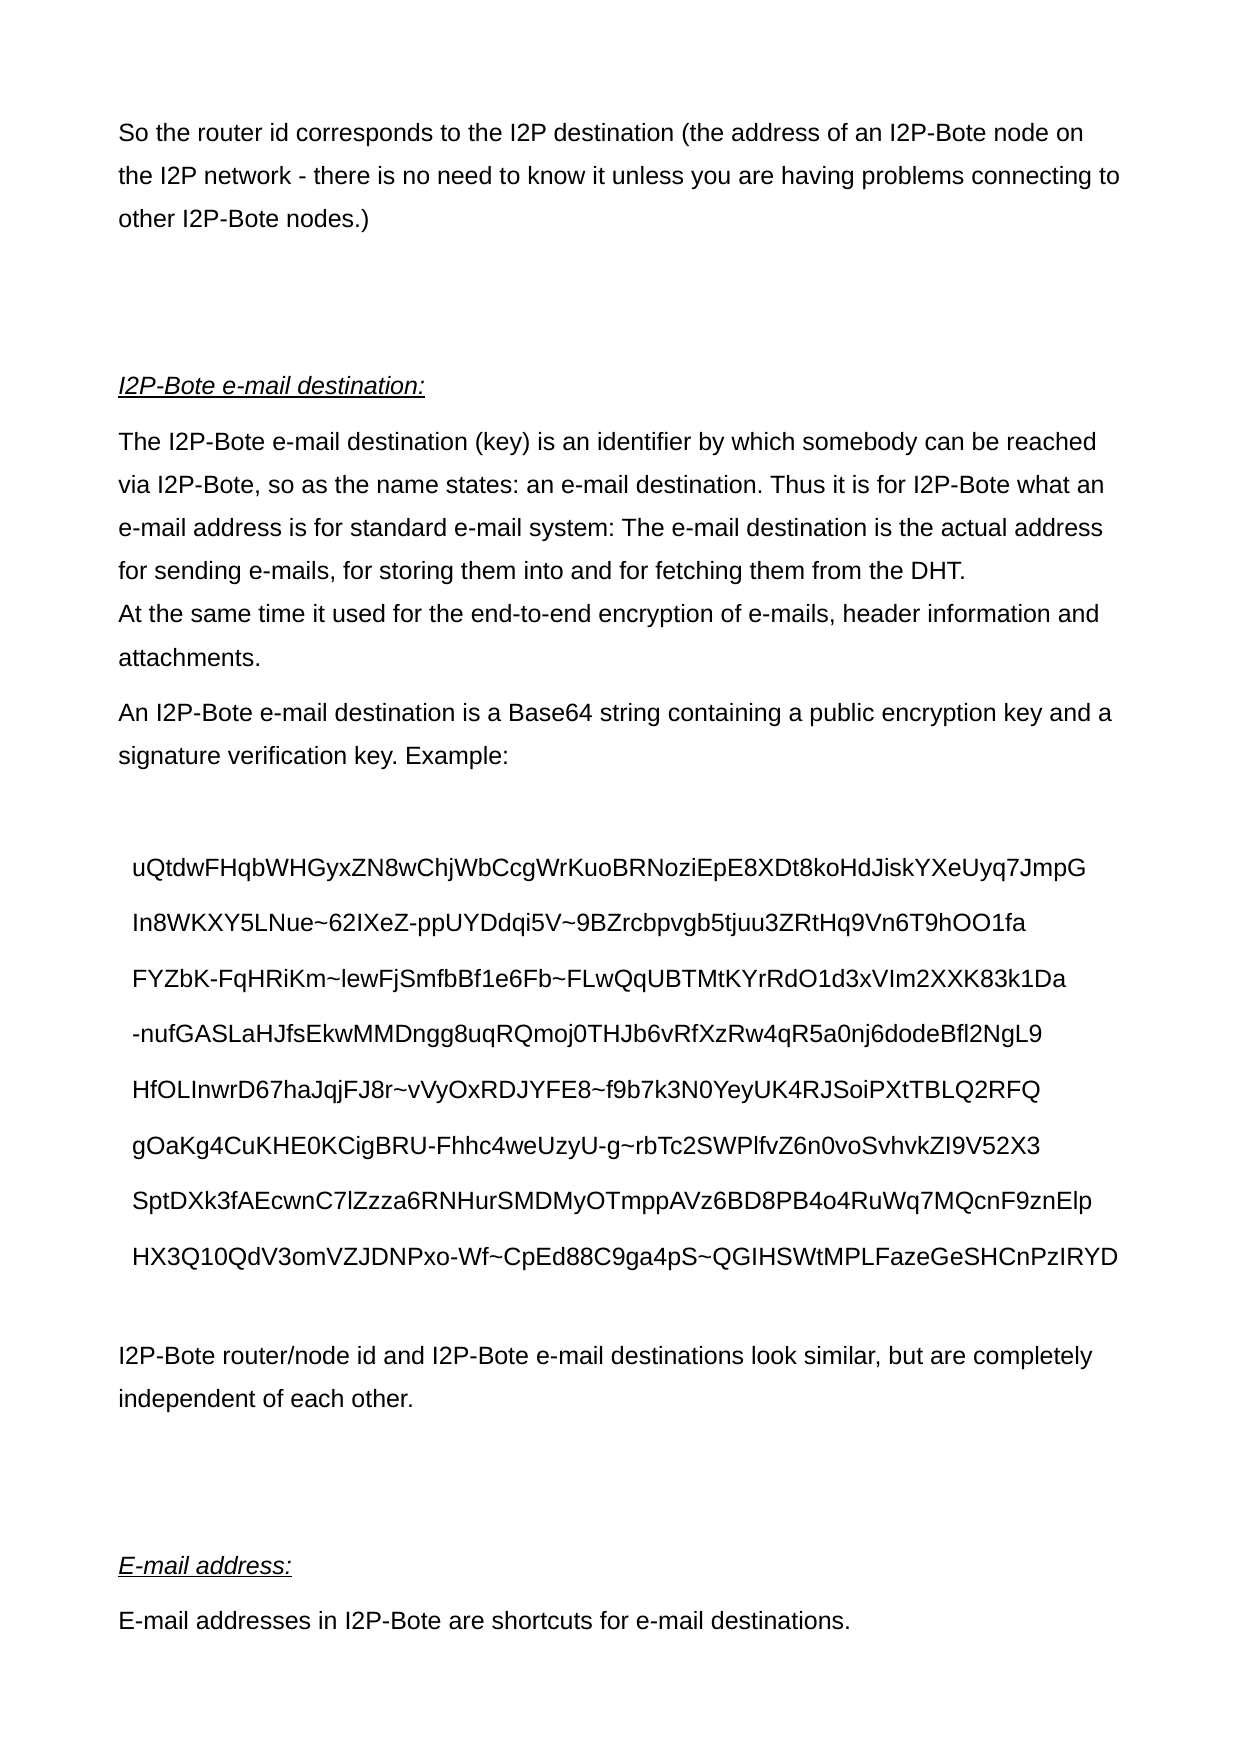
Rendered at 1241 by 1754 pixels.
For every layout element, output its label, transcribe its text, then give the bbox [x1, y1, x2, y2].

text In8WKXY5LNue~62IXeZ-ppUYDdqi5V~9BZrcbpvgb5tjuu3ZRtHq9Vn6T9hOO1fa [118, 908, 1122, 937]
text HfOLInwrD67haJqjFJ8r~vVyOxRDJYFE8~f9b7k3N0YeyUK4RJSoiPXtTBLQ2RFQ [118, 1075, 1122, 1104]
text I2P-Bote e-mail destination: [118, 371, 1122, 400]
text E-mail addresses in I2P-Bote are shortcuts for e-mail destinations. [118, 1606, 1122, 1635]
text -nufGASLaHJfsEkwMMDngg8uqRQmoj0THJb6vRfXzRw4qR5a0nj6dodeBfl2NgL9 [118, 1019, 1122, 1048]
text E-mail address: [118, 1551, 1122, 1579]
text An I2P-Bote e-mail destination is a Base64 string containing a public encryption key and a signature verification key. Example: [118, 698, 1122, 770]
text uQtdwFHqbWHGyxZN8wChjWbCcgWrKuoBRNoziEpE8XDt8koHdJiskYXeUyq7JmpG [118, 852, 1122, 881]
text gOaKg4CuKHE0KCigBRU-Fhhc4weUzyU-g~rbTc2SWPlfvZ6n0voSvhvkZI9V52X3 [118, 1131, 1122, 1159]
text So the router id corresponds to the I2P destination (the address of an I2P-Bote node on the I2P network - there is no need to know it unless you are having problems connecting to other I2P-Bote nodes.) [118, 118, 1122, 233]
text FYZbK-FqHRiKm~lewFjSmfbBf1e6Fb~FLwQqUBTMtKYrRdO1d3xVIm2XXK83k1Da [118, 964, 1122, 992]
text I2P-Bote router/node id and I2P-Bote e-mail destinations look similar, but are completely independent of each other. [118, 1297, 1122, 1412]
text The I2P-Bote e-mail destination (key) is an identifier by which somebody can be reached via I2P-Bote, so as the name states: an e-mail destination. Thus it is for I2P-Bote what an e-mail address is for standard e-mail system: The e-mail destination is the actual address for sending e-mails, for storing them into and for fetching them from the DHT. At the same time it used for the end-to-end encryption of e-mails, header information and attachments. [118, 427, 1122, 671]
text SptDXk3fAEcwnC7lZzza6RNHurSMDMyOTmppAVz6BD8PB4o4RuWq7MQcnF9znElp [118, 1186, 1122, 1215]
text HX3Q10QdV3omVZJDNPxo-Wf~CpEd88C9ga4pS~QGIHSWtMPLFazeGeSHCnPzIRYD [118, 1242, 1122, 1271]
